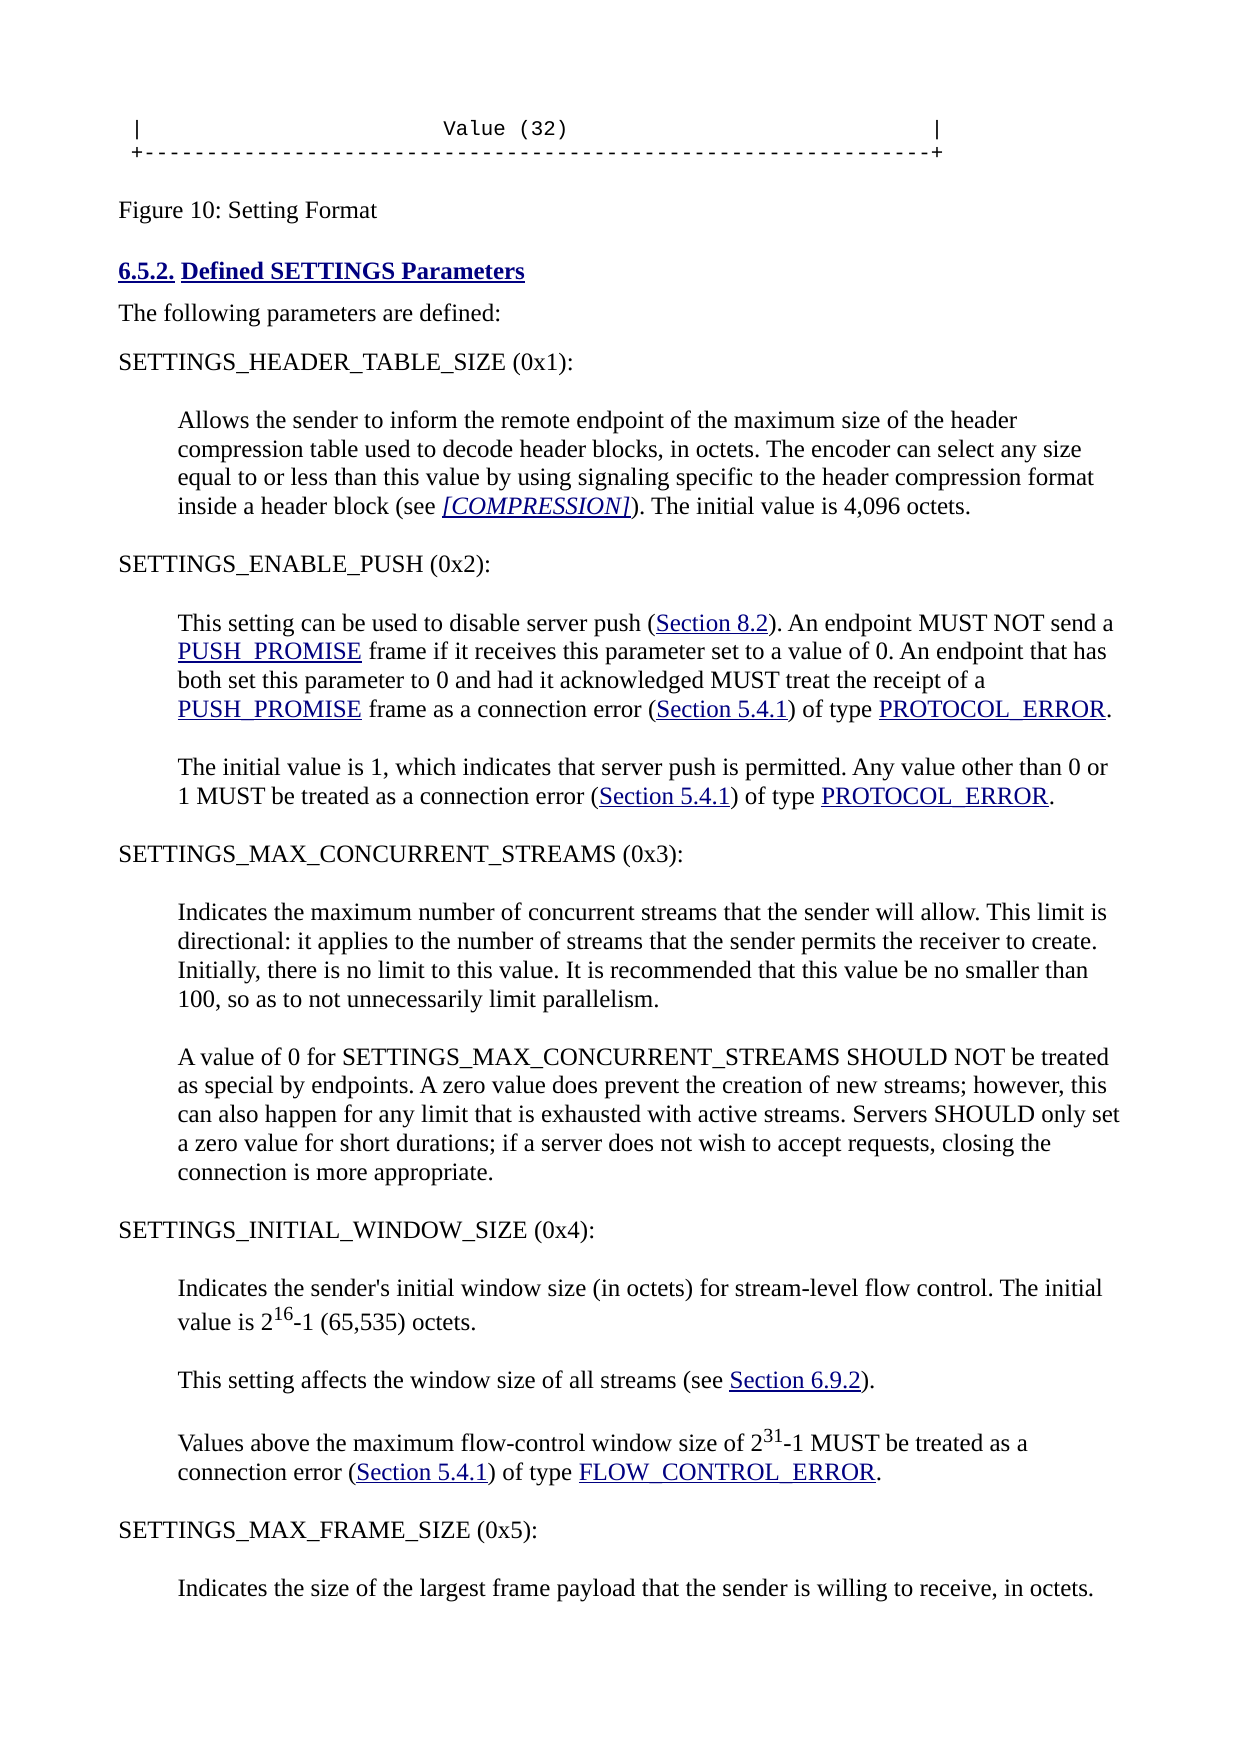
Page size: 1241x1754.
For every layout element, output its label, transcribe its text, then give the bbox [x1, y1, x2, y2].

list This setting can be used to disable server push (Section 8.2). An endpoint MUST NOT send a PUSH_PROMISE frame if it receives this parameter set to a value of 0. An endpoint that has both set this parameter to 0 and had it acknowledged MUST treat the receipt of a PUSH_PROMISE frame as a connection error (Section 5.4.1) of type PROTOCOL_ERROR. [177, 608, 1122, 723]
subtitle SETTINGS_ENABLE_PUSH (0x2): [118, 549, 1122, 578]
list Allows the sender to inform the remote endpoint of the maximum size of the header compression table used to decode header blocks, in octets. The encoder can select any size equal to or less than this value by using signaling specific to the header compression format inside a header block (see [COMPRESSION]). The initial value is 4,096 octets. [177, 405, 1122, 520]
list This setting affects the window size of all streams (see Section 6.9.2). [177, 1365, 1122, 1394]
list Indicates the maximum number of concurrent streams that the sender will allow. This limit is directional: it applies to the number of streams that the sender permits the receiver to create. Initially, there is no limit to this value. It is recommended that this value be no smaller than 100, so as to not unnecessarily limit parallelism. [177, 897, 1122, 1012]
subtitle SETTINGS_HEADER_TABLE_SIZE (0x1): [118, 347, 1122, 376]
subtitle 6.5.2. Defined SETTINGS Parameters [118, 256, 1122, 285]
text | Value (32) | [118, 118, 1122, 142]
list The initial value is 1, which indicates that server push is permitted. Any value other than 0 or 1 MUST be treated as a connection error (Section 5.4.1) of type PROTOCOL_ERROR. [177, 752, 1122, 810]
list A value of 0 for SETTINGS_MAX_CONCURRENT_STREAMS SHOULD NOT be treated as special by endpoints. A zero value does prevent the creation of new streams; however, this can also happen for any limit that is exhausted with active streams. Servers SHOULD only set a zero value for short durations; if a server does not wish to accept requests, closing the connection is more appropriate. [177, 1042, 1122, 1186]
subtitle SETTINGS_MAX_CONCURRENT_STREAMS (0x3): [118, 839, 1122, 868]
text The following parameters are defined: [118, 298, 1122, 326]
list Indicates the size of the largest frame payload that the sender is willing to receive, in octets. [177, 1573, 1122, 1602]
list Values above the maximum flow-control window size of 231-1 MUST be treated as a connection error (Section 5.4.1) of type FLOW_CONTROL_ERROR. [177, 1423, 1122, 1486]
subtitle SETTINGS_MAX_FRAME_SIZE (0x5): [118, 1515, 1122, 1544]
list Indicates the sender's initial window size (in octets) for stream-level flow control. The initial value is 216-1 (65,535) octets. [177, 1273, 1122, 1336]
subtitle SETTINGS_INITIAL_WINDOW_SIZE (0x4): [118, 1215, 1122, 1244]
text +---------------------------------------------------------------+ [118, 142, 1122, 165]
text Figure 10: Setting Format [118, 195, 1122, 224]
